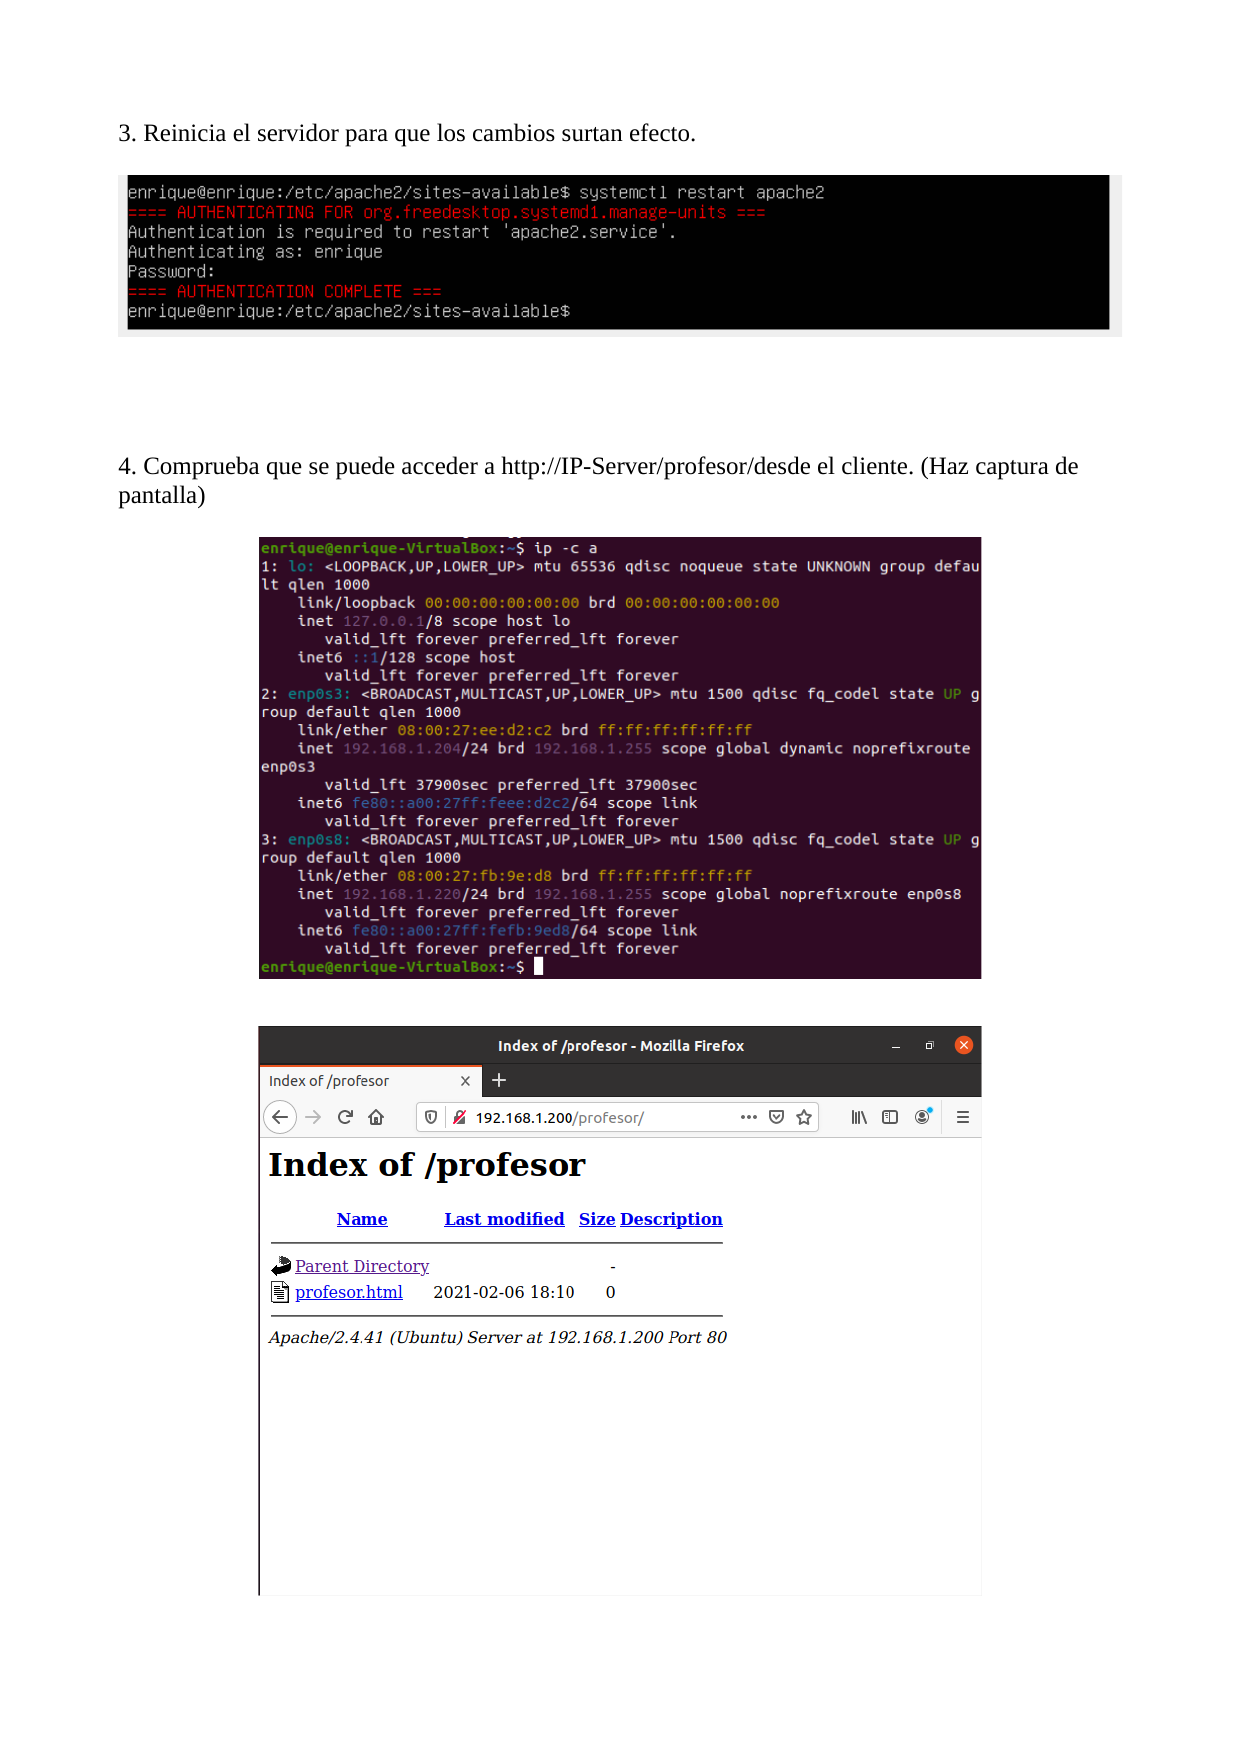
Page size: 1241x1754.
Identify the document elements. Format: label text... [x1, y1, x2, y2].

text 4. Comprueba que se puede acceder a http://IP-Server/profesor/desde el cliente. (Haz captura de pantalla) [118, 451, 1122, 509]
picture [118, 175, 1123, 337]
picture [259, 537, 982, 979]
text 3. Reinicia el servidor para que los cambios surtan efecto. [118, 118, 1122, 147]
picture [258, 1026, 982, 1596]
